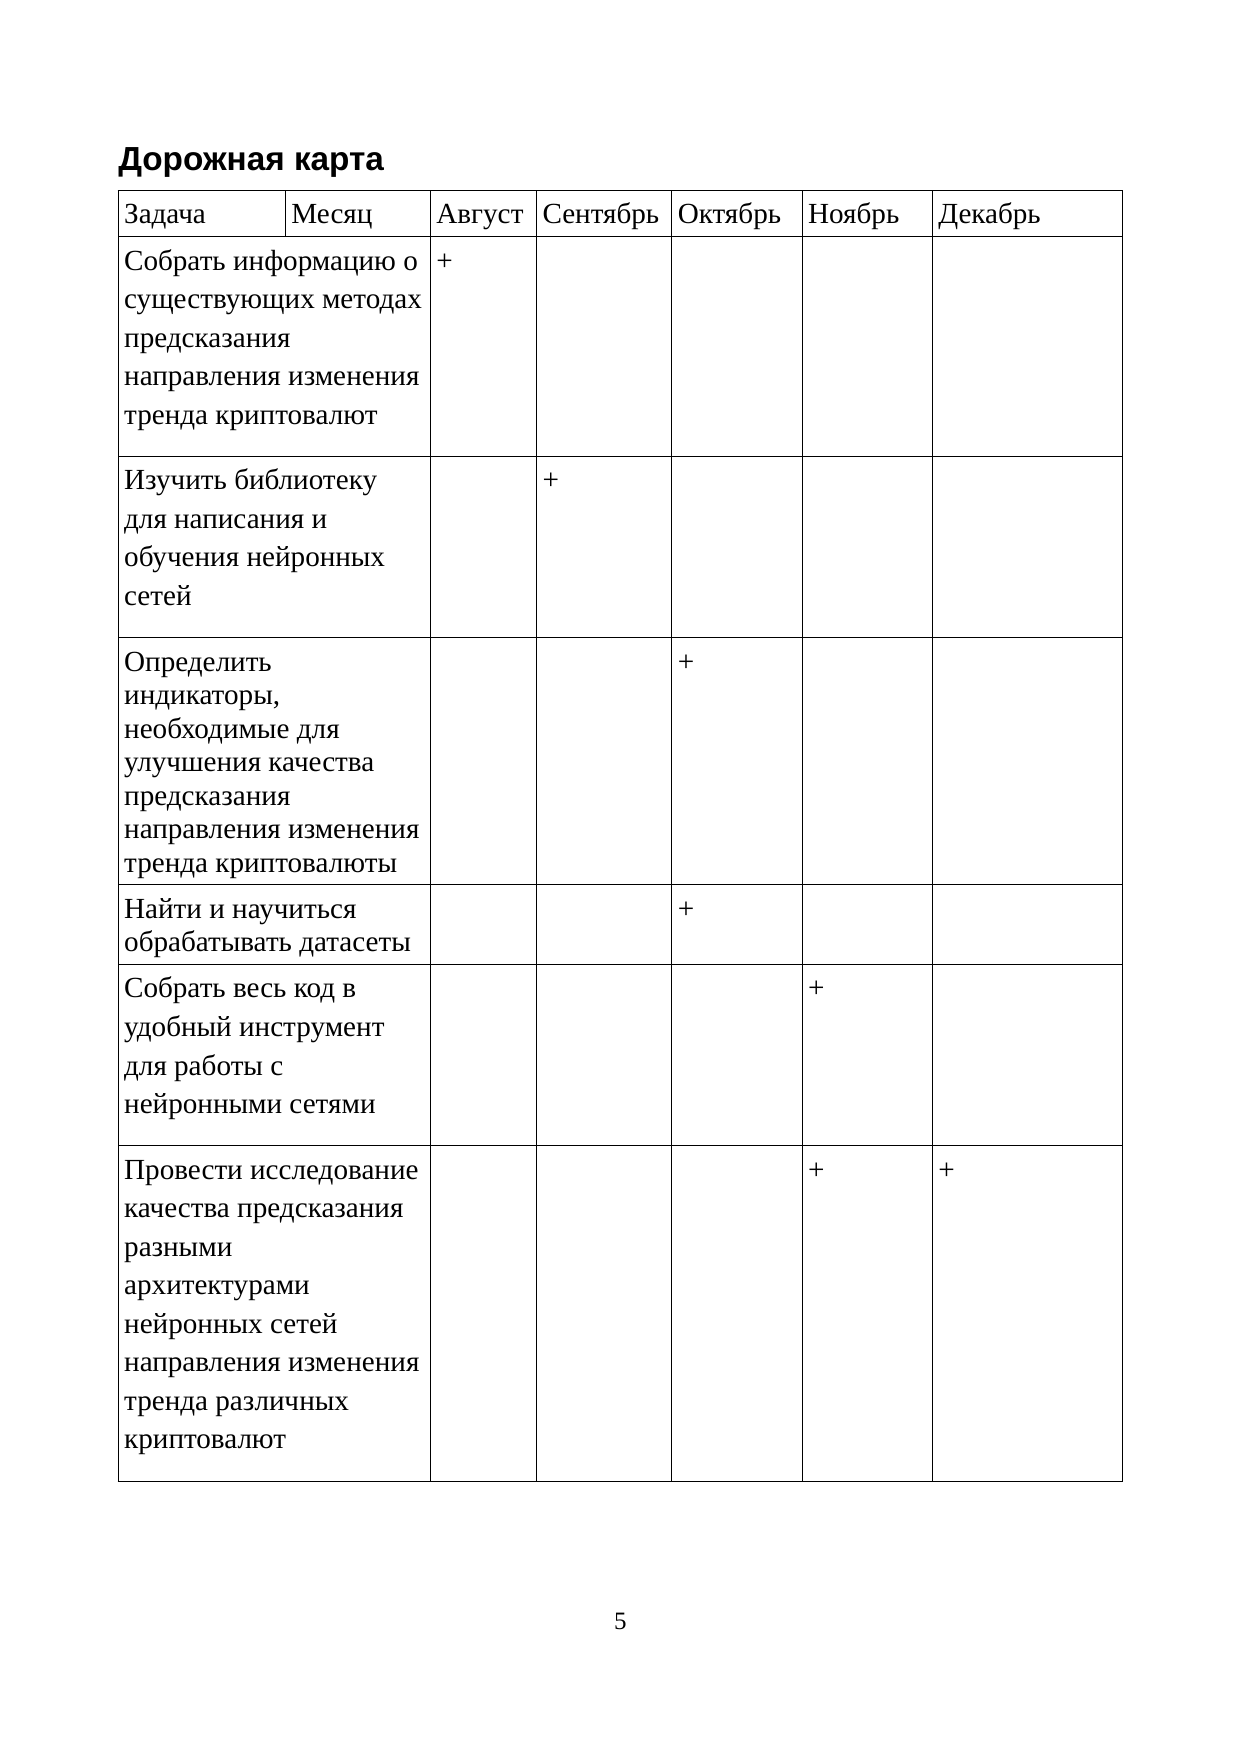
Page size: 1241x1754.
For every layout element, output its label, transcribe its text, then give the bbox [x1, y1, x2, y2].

table_cell Изучить библиотеку для написания и обучения нейронных сетей [119, 457, 430, 637]
table_cell [672, 457, 802, 637]
table_header Месяц [286, 191, 430, 236]
table_cell + [537, 457, 671, 637]
table_cell [933, 457, 1122, 637]
table_cell [933, 237, 1122, 456]
table_cell [431, 885, 536, 964]
table_cell + [803, 965, 932, 1145]
table_cell [672, 965, 802, 1145]
table_cell + [672, 885, 802, 964]
table_cell [933, 885, 1122, 964]
table_header Сентябрь [537, 191, 671, 236]
table_header Октябрь [672, 191, 802, 236]
table_cell [431, 457, 536, 637]
table_cell [803, 457, 932, 637]
table_cell [803, 638, 932, 884]
table_cell + [933, 1146, 1122, 1481]
table_cell [803, 237, 932, 456]
table_cell [537, 1146, 671, 1481]
table_cell [431, 1146, 536, 1481]
table_cell [933, 638, 1122, 884]
table_cell Найти и научиться обрабатывать датасеты [119, 885, 430, 964]
table_header Ноябрь [803, 191, 932, 236]
table_cell [933, 965, 1122, 1145]
table_header Август [431, 191, 536, 236]
table_cell [672, 237, 802, 456]
table_cell Собрать информацию о существующих методах предсказания направления изменения тренда криптовалют [119, 237, 430, 456]
table_cell Определить индикаторы, необходимые для улучшения качества предсказания направления изменения тренда криптовалюты [119, 638, 430, 884]
table_cell [431, 965, 536, 1145]
table_cell [537, 638, 671, 884]
subtitle Дорожная карта [118, 139, 1122, 177]
table_cell Провести исследование качества предсказания разными архитектурами нейронных сетей направления изменения тренда различных криптовалют [119, 1146, 430, 1481]
table_cell + [803, 1146, 932, 1481]
table_cell + [672, 638, 802, 884]
table_cell [672, 1146, 802, 1481]
table_cell [431, 638, 536, 884]
table_cell [537, 885, 671, 964]
table_cell Собрать весь код в удобный инструмент для работы с нейронными сетями [119, 965, 430, 1145]
table_cell [537, 965, 671, 1145]
table_header Задача [119, 191, 285, 236]
table_cell + [431, 237, 536, 456]
table_cell [537, 237, 671, 456]
table_header Декабрь [933, 191, 1122, 236]
table_cell [803, 885, 932, 964]
